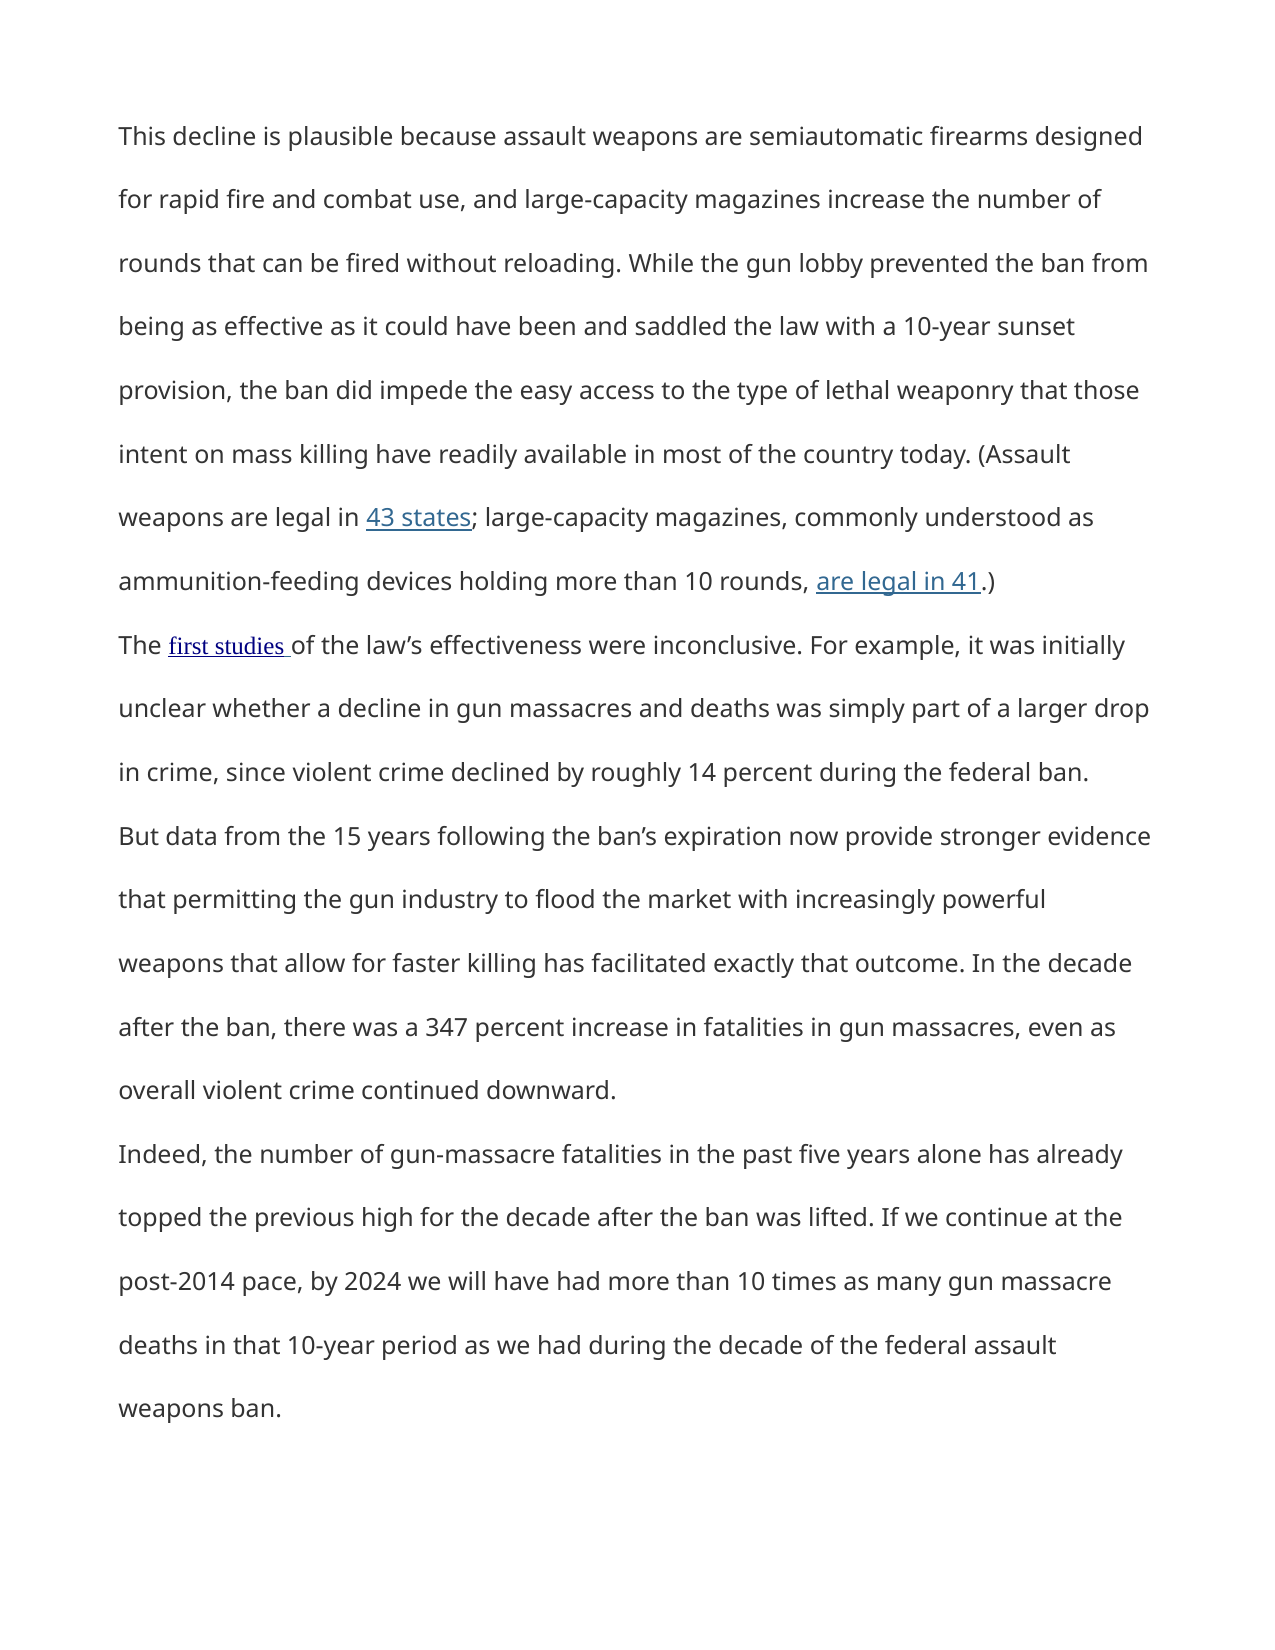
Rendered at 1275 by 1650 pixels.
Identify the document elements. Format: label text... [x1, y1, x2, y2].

text But data from the 15 years following the ban’s expiration now provide stronger evidence that permitting the gun industry to flood the market with increasingly powerful weapons that allow for faster killing has facilitated exactly that outcome. In the decade after the ban, there was a 347 percent increase in fatalities in gun massacres, even as overall violent crime continued downward. [118, 818, 1157, 1107]
text Indeed, the number of gun-massacre fatalities in the past five years alone has already topped the previous high for the decade after the ban was lifted. If we continue at the post-2014 pace, by 2024 we will have had more than 10 times as many gun massacre deaths in that 10-year period as we had during the decade of the federal assault weapons ban. [118, 1136, 1157, 1425]
text The first studies of the law’s effectiveness were inconclusive. For example, it was initially unclear whether a decline in gun massacres and deaths was simply part of a larger drop in crime, since violent crime declined by roughly 14 percent during the federal ban. [118, 627, 1157, 789]
text This decline is plausible because assault weapons are semiautomatic firearms designed for rapid fire and combat use, and large-capacity magazines increase the number of rounds that can be fired without reloading. While the gun lobby prevented the ban from being as effective as it could have been and saddled the law with a 10-year sunset provision, the ban did impede the easy access to the type of lethal weaponry that those intent on mass killing have readily available in most of the country today. (Assault weapons are legal in 43 states; large-capacity magazines, commonly understood as ammunition-feeding devices holding more than 10 rounds, are legal in 41.) [118, 118, 1157, 598]
